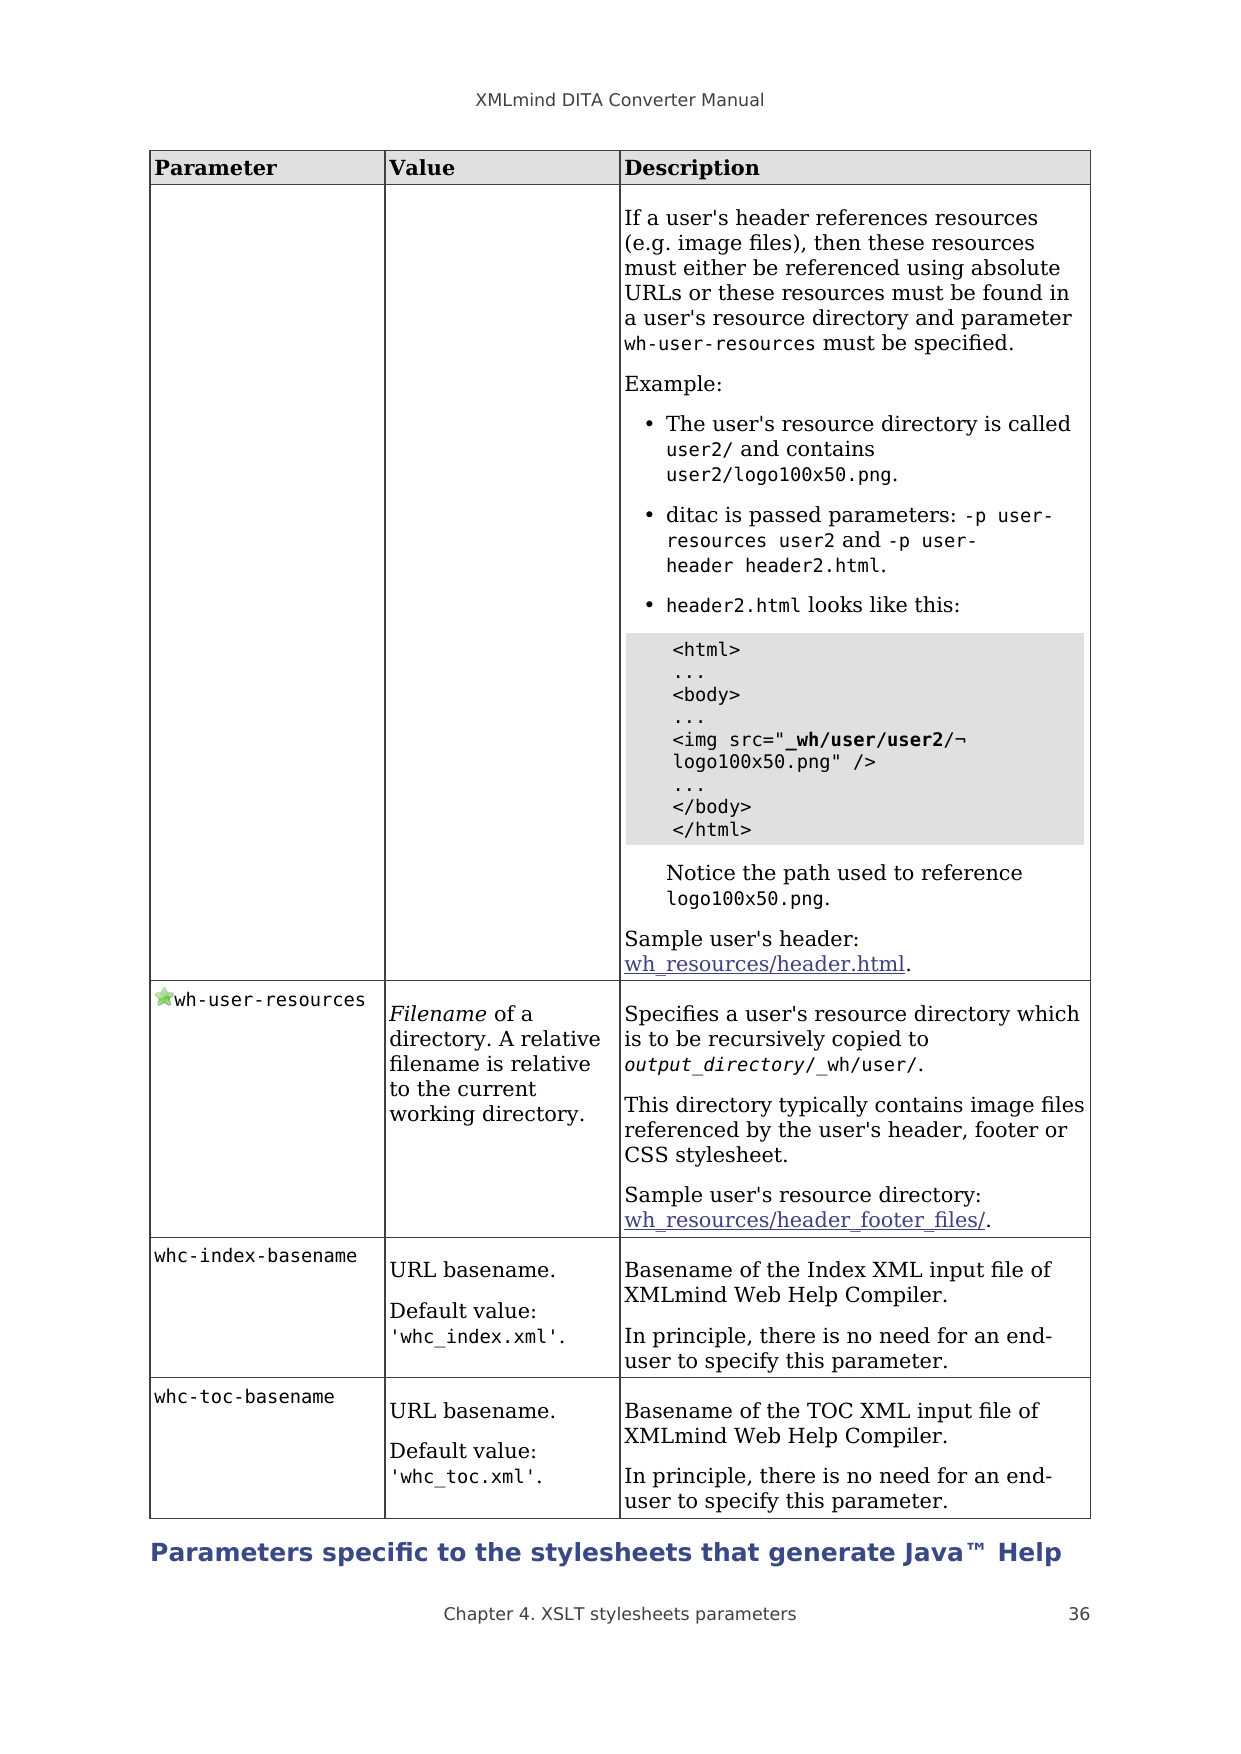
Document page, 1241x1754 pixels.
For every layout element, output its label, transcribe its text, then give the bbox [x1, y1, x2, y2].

table_cell URL basename. Default value: 'whc_index.xml'. [386, 1238, 619, 1377]
table_cell wh-user-resources [151, 981, 384, 1237]
picture [154, 986, 175, 1007]
table_cell URL basename. Default value: 'whc_toc.xml'. [386, 1378, 619, 1518]
text Parameters specific to the stylesheets that generate Java™ Help [150, 1538, 1090, 1568]
table_header Description [621, 151, 1090, 184]
table_cell Filename of a directory. A relative filename is relative to the current working directory. [386, 981, 619, 1237]
table_header Value [386, 151, 619, 184]
table_header Parameter [151, 151, 384, 184]
table_cell Basename of the Index XML input file of XMLmind Web Help Compiler. In principle, there is no need for an end-user to specify this parameter. [621, 1238, 1090, 1377]
table_cell whc-toc-basename [151, 1378, 384, 1518]
table_cell If a user's header references resources (e.g. image files), then these resources must either be referenced using absolute URLs or these resources must be found in a user's resource directory and parameter wh-user-resources must be specified. Example: The user's resource directory is called user2/ and contains user2/logo100x50.png. ditac is passed parameters: -p user-resources user2 and -p user-header header2.html. header2.html looks like this: <html> ... <body> ... <img src="_wh/user/user2/¬ logo100x50.png" /> ... </body> </html> Notice the path used to reference logo100x50.png. Sample user's header: wh_resources/header.html. [621, 185, 1090, 980]
table_cell whc-index-basename [151, 1238, 384, 1377]
table_cell Basename of the TOC XML input file of XMLmind Web Help Compiler. In principle, there is no need for an end-user to specify this parameter. [621, 1378, 1090, 1518]
table_cell [386, 185, 619, 980]
table_cell [151, 185, 384, 980]
table_cell Specifies a user's resource directory which is to be recursively copied to output_directory/_wh/user/. This directory typically contains image files referenced by the user's header, footer or CSS stylesheet. Sample user's resource directory: wh_resources/header_footer_files/. [621, 981, 1090, 1237]
